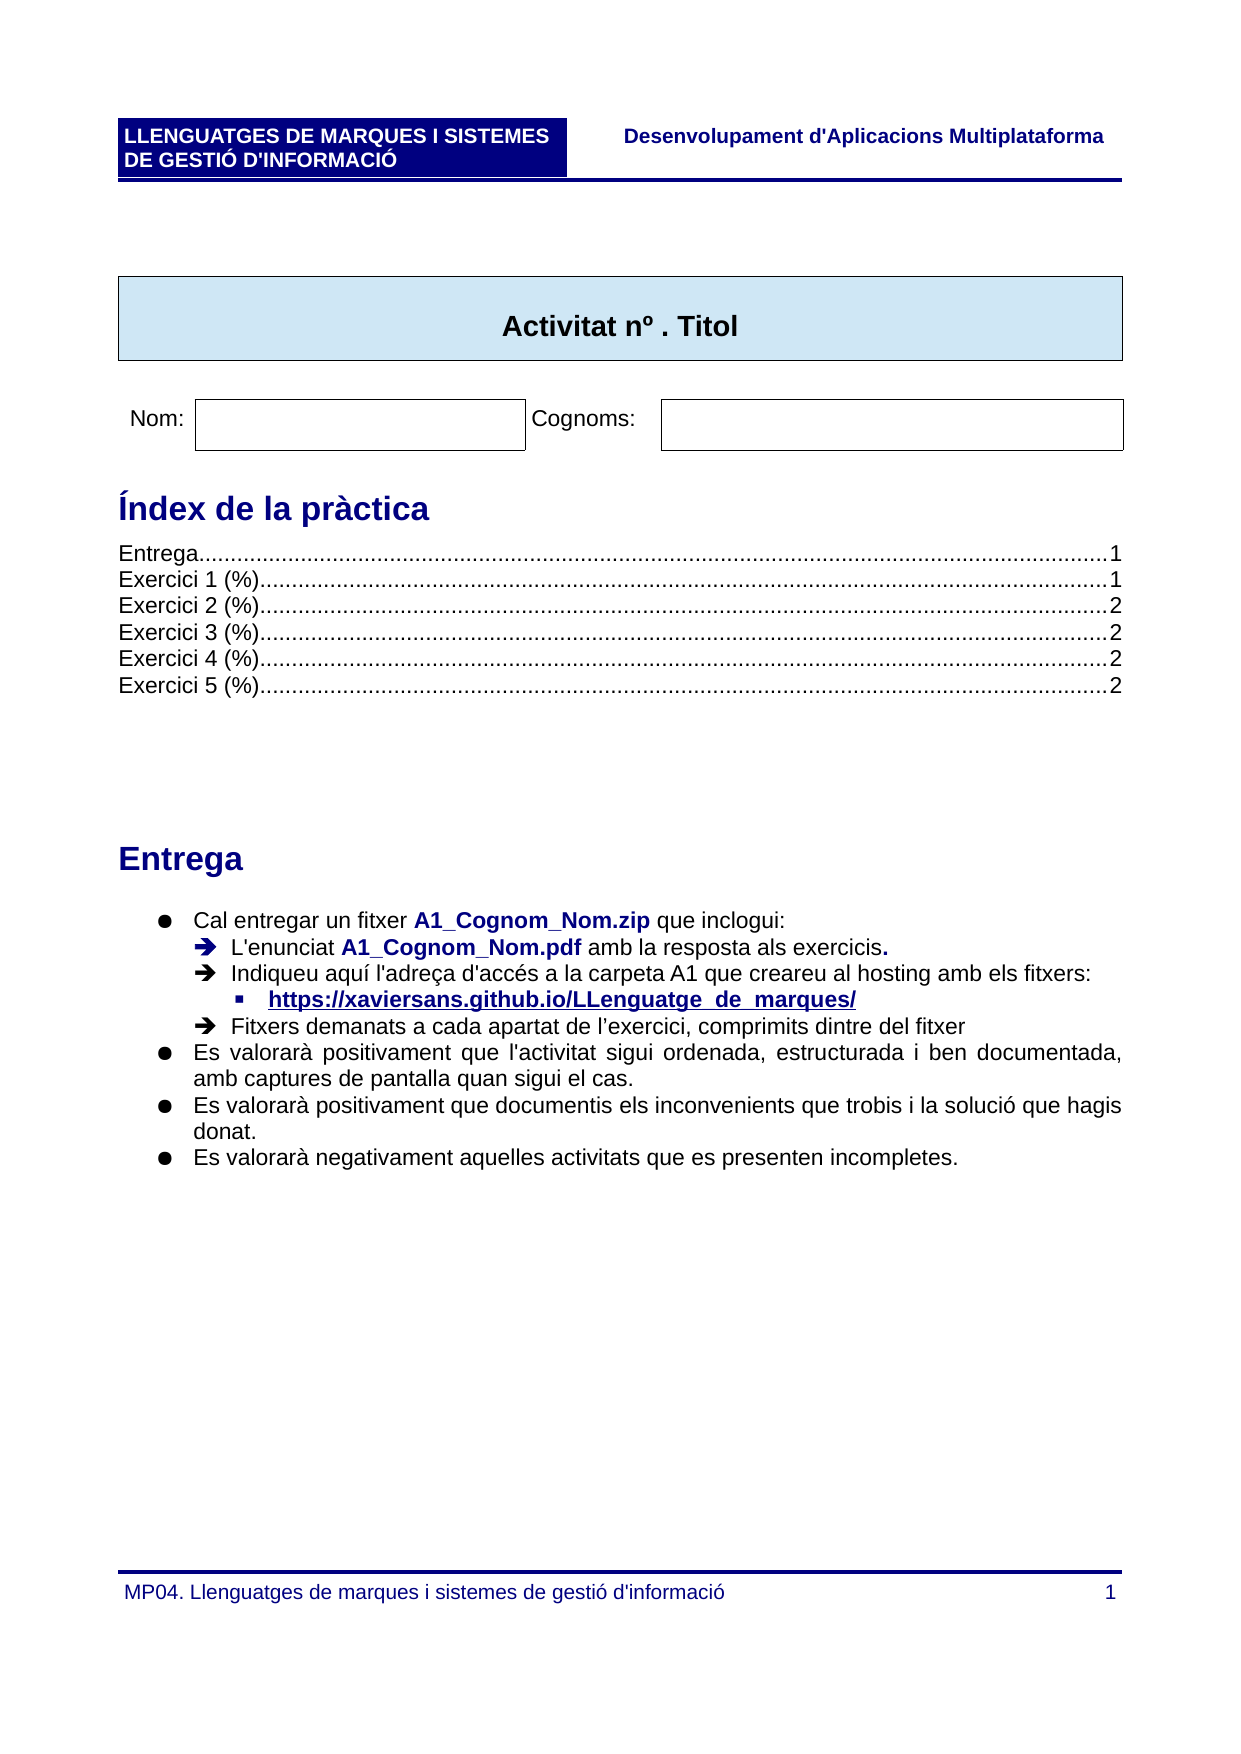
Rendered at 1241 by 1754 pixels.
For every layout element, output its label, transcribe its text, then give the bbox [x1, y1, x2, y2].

text Exercici 5 (%) 2 [118, 672, 1122, 698]
table_header [662, 400, 1123, 450]
text Entrega 1 [118, 540, 1122, 566]
text Índex de la pràctica [118, 489, 1122, 527]
table_header [196, 400, 525, 450]
table_header Activitat nº . Titol [119, 277, 1122, 360]
text Exercici 3 (%) 2 [118, 619, 1122, 645]
list Cal entregar un fitxer A1_Cognom_Nom.zip que inclogui: [156, 907, 1122, 933]
list Es valorarà positivament que documentis els inconvenients que trobis i la solució que hagis donat. [156, 1092, 1122, 1144]
text Exercici 2 (%) 2 [118, 592, 1122, 619]
list https://xaviersans.github.io/LLenguatge_de_marques/ [231, 986, 1122, 1013]
table_header Nom: [124, 399, 195, 450]
table_header Cognoms: [526, 399, 661, 450]
subtitle Entrega [118, 839, 1122, 878]
list Es valorarà positivament que l'activitat sigui ordenada, estructurada i ben documentada, amb captures de pantalla quan sigui el cas. [156, 1039, 1122, 1092]
list Fitxers demanats a cada apartat de l’exercici, comprimits dintre del fitxer [193, 1013, 1122, 1039]
list Indiqueu aquí l'adreça d'accés a la carpeta A1 que creareu al hosting amb els fitxers: [193, 960, 1122, 986]
list Es valorarà negativament aquelles activitats que es presenten incompletes. [156, 1144, 1122, 1171]
text Exercici 1 (%) 1 [118, 566, 1122, 592]
text Exercici 4 (%) 2 [118, 645, 1122, 672]
list L'enunciat A1_Cognom_Nom.pdf amb la resposta als exercicis. [193, 933, 1122, 960]
